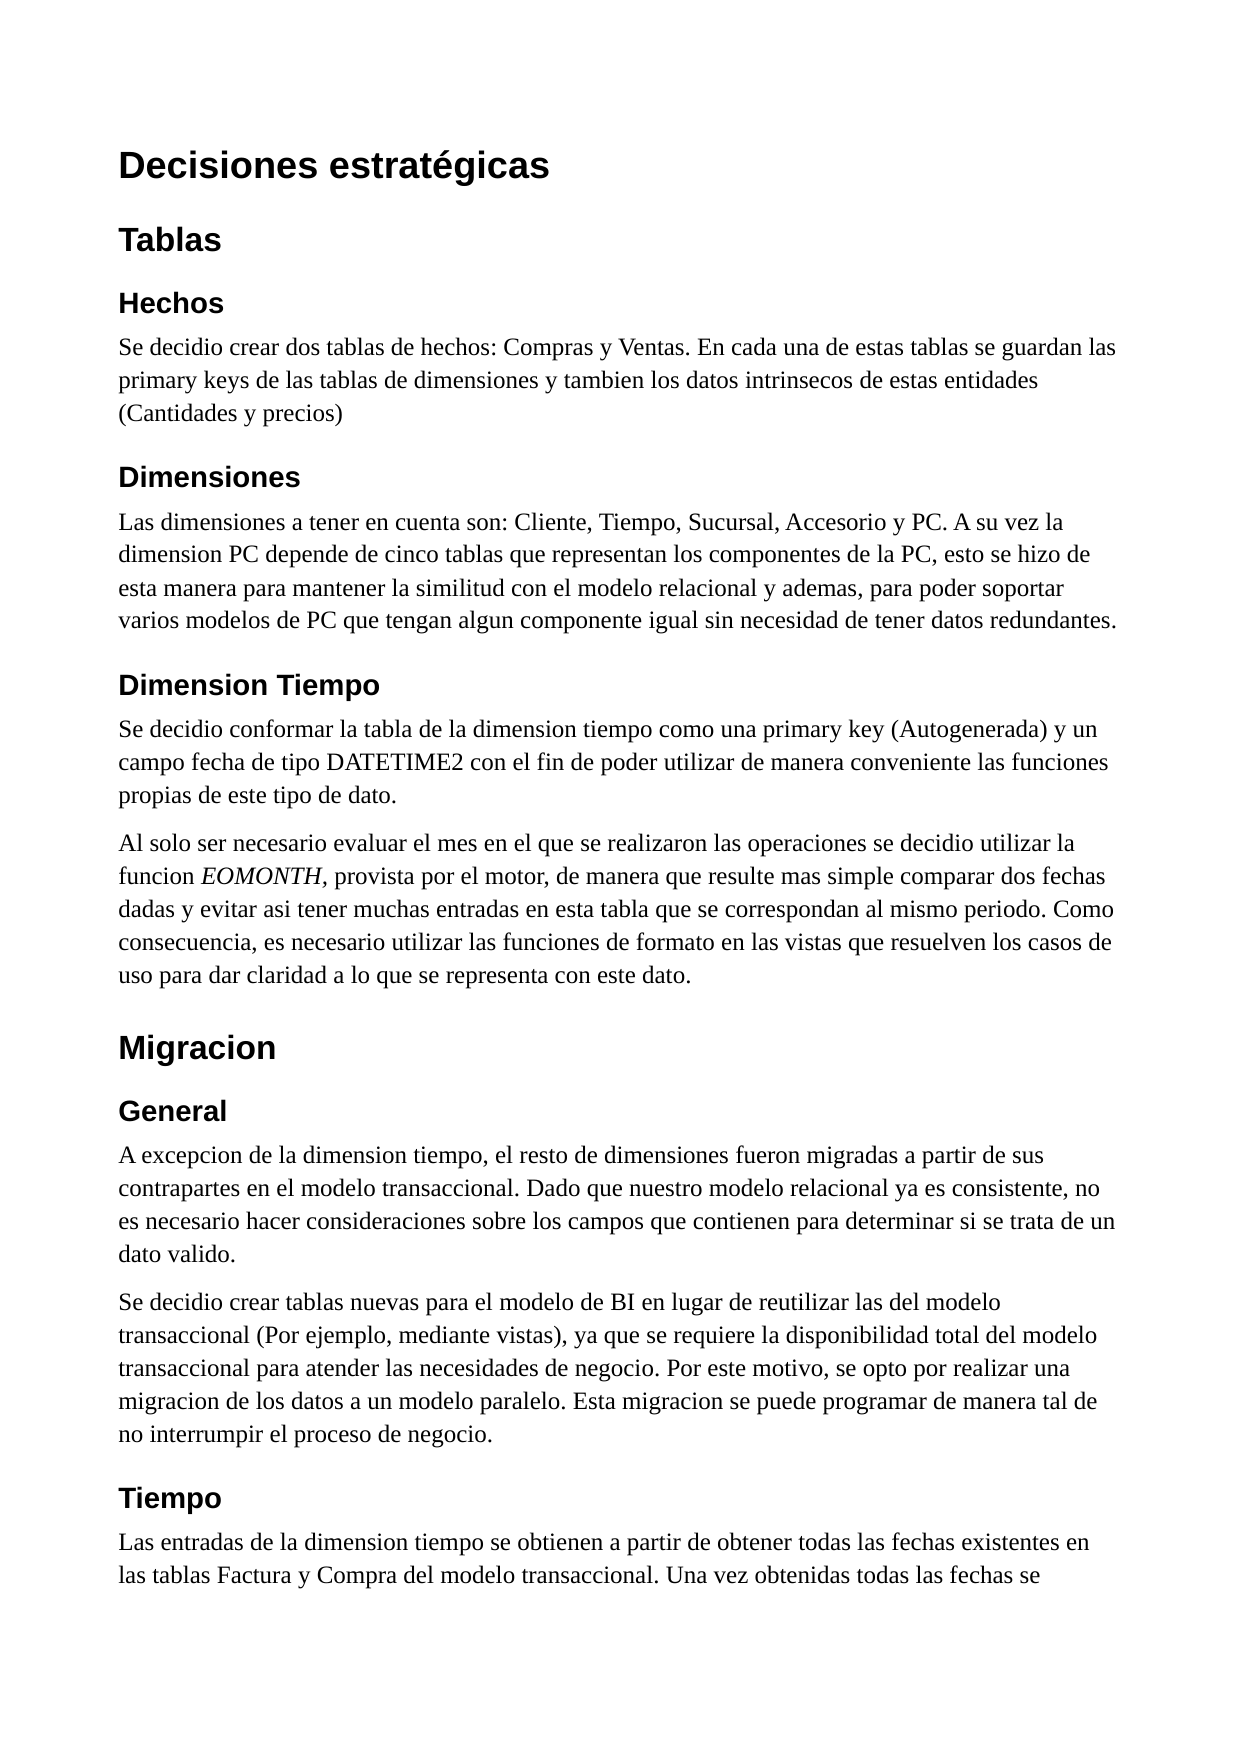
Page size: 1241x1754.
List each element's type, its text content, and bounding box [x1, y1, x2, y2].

text Las entradas de la dimension tiempo se obtienen a partir de obtener todas las fechas existentes en las tablas Factura y Compra del modelo transaccional. Una vez obtenidas todas las fechas se [118, 1527, 1122, 1589]
text A excepcion de la dimension tiempo, el resto de dimensiones fueron migradas a partir de sus contrapartes en el modelo transaccional. Dado que nuestro modelo relacional ya es consistente, no es necesario hacer consideraciones sobre los campos que contienen para determinar si se trata de un dato valido. [118, 1140, 1122, 1268]
subtitle Hechos [118, 286, 1122, 319]
subtitle Tiempo [118, 1481, 1122, 1515]
text Se decidio crear tablas nuevas para el modelo de BI en lugar de reutilizar las del modelo transaccional (Por ejemplo, mediante vistas), ya que se requiere la disponibilidad total del modelo transaccional para atender las necesidades de negocio. Por este motivo, se opto por realizar una migracion de los datos a un modelo paralelo. Esta migracion se puede programar de manera tal de no interrumpir el proceso de negocio. [118, 1287, 1122, 1448]
text Al solo ser necesario evaluar el mes en el que se realizaron las operaciones se decidio utilizar la funcion EOMONTH, provista por el motor, de manera que resulte mas simple comparar dos fechas dadas y evitar asi tener muchas entradas en esta tabla que se correspondan al mismo periodo. Como consecuencia, es necesario utilizar las funciones de formato en las vistas que resuelven los casos de uso para dar claridad a lo que se representa con este dato. [118, 828, 1122, 988]
subtitle Dimensiones [118, 460, 1122, 494]
text Se decidio crear dos tablas de hechos: Compras y Ventas. En cada una de estas tablas se guardan las primary keys de las tablas de dimensiones y tambien los datos intrinsecos de estas entidades (Cantidades y precios) [118, 332, 1122, 427]
subtitle General [118, 1094, 1122, 1128]
subtitle Decisiones estratégicas [118, 143, 1122, 187]
subtitle Dimension Tiempo [118, 668, 1122, 702]
text Se decidio conformar la tabla de la dimension tiempo como una primary key (Autogenerada) y un campo fecha de tipo DATETIME2 con el fin de poder utilizar de manera conveniente las funciones propias de este tipo de dato. [118, 714, 1122, 809]
subtitle Tablas [118, 220, 1122, 259]
subtitle Migracion [118, 1028, 1122, 1067]
text Las dimensiones a tener en cuenta son: Cliente, Tiempo, Sucursal, Accesorio y PC. A su vez la dimension PC depende de cinco tablas que representan los componentes de la PC, esto se hizo de esta manera para mantener la similitud con el modelo relacional y ademas, para poder soportar varios modelos de PC que tengan algun componente igual sin necesidad de tener datos redundantes. [118, 507, 1122, 634]
